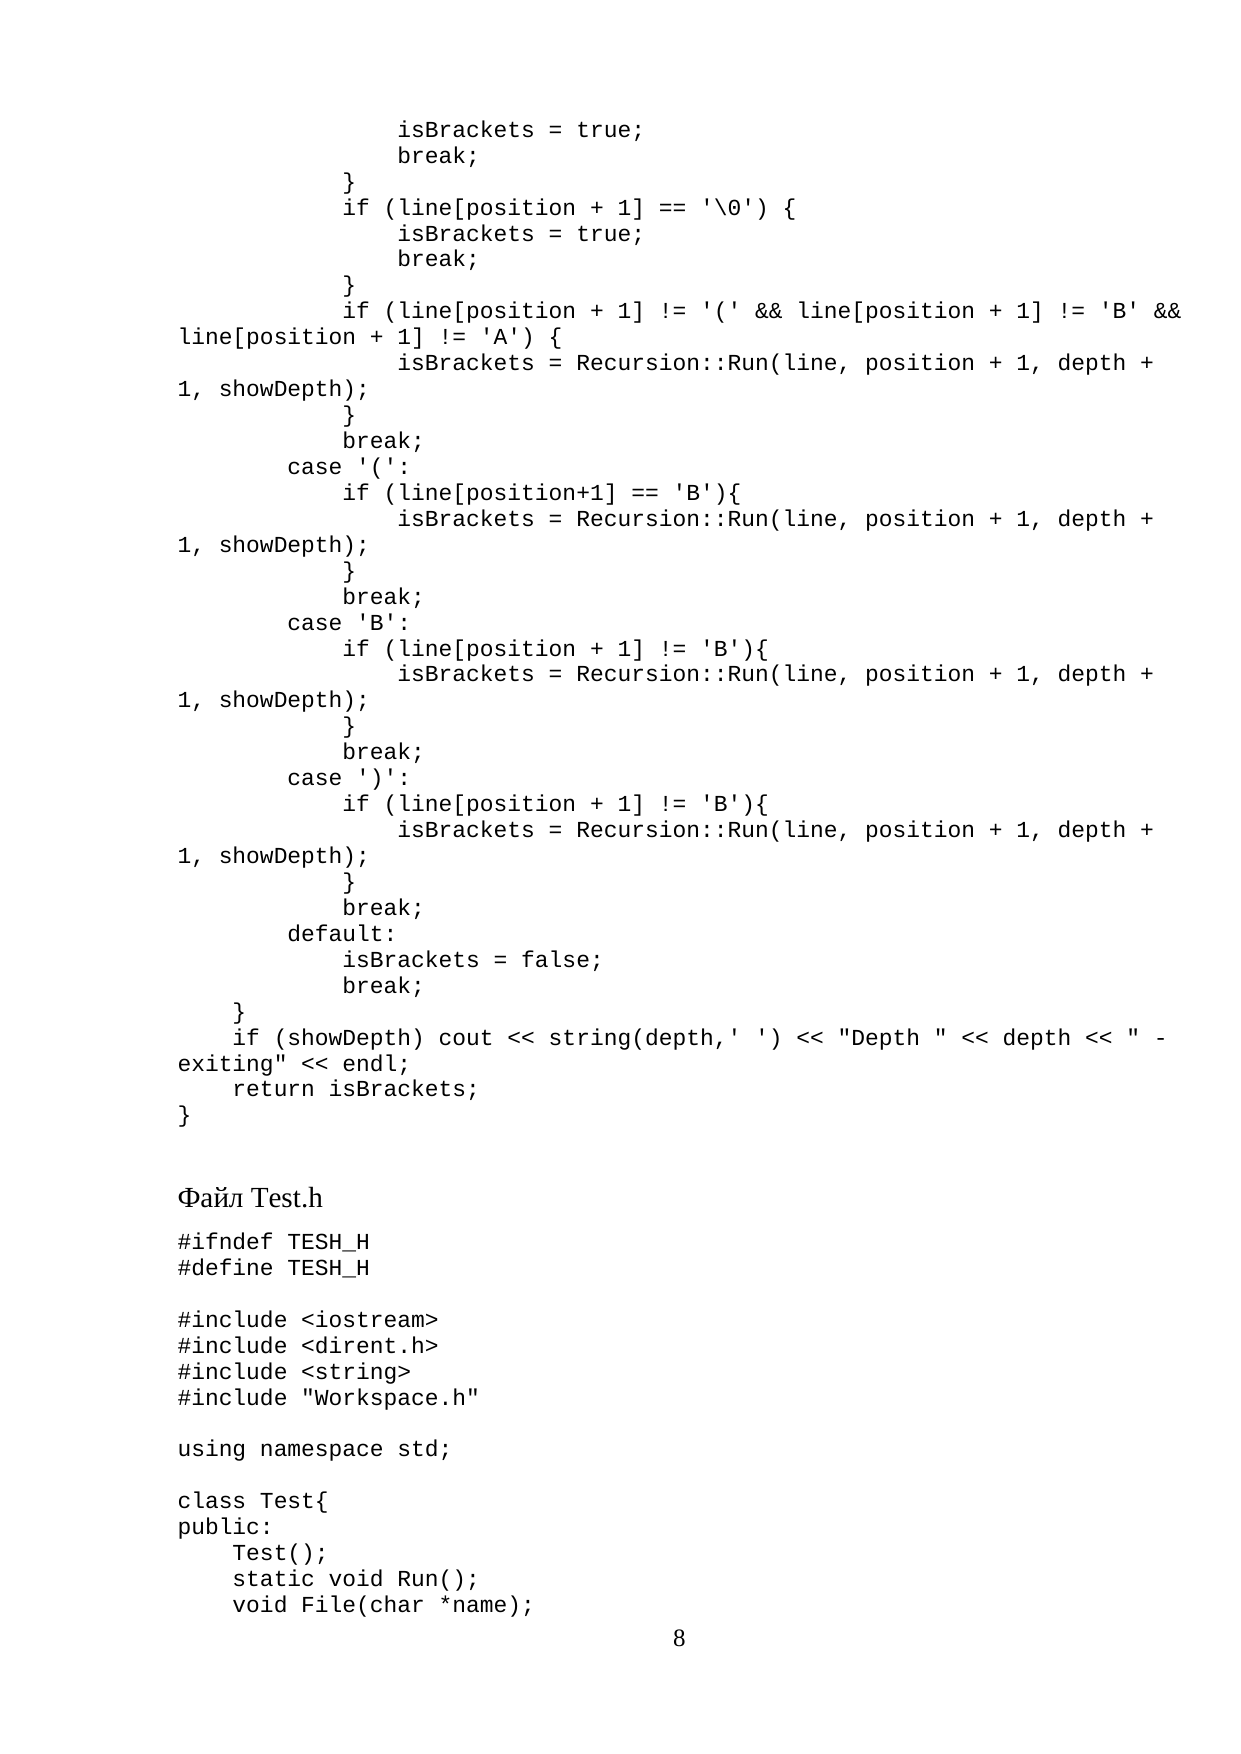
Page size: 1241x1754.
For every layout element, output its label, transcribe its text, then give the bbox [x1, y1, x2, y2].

text isBrackets = Recursion::Run(line, position + 1, depth + 1, showDepth); [177, 663, 1181, 715]
text if (line[position + 1] != '(' && line[position + 1] != 'B' && line[position + 1] != 'A') { [177, 300, 1181, 352]
text #include <string> [177, 1360, 1181, 1386]
text break; [177, 144, 1181, 170]
text isBrackets = false; [177, 948, 1181, 974]
text return isBrackets; [177, 1078, 1181, 1104]
text if (showDepth) cout << string(depth,' ') << "Depth " << depth << " - exiting" << endl; [177, 1026, 1181, 1078]
text } [177, 1000, 1181, 1026]
text } [177, 1104, 1181, 1130]
text #define TESH_H [177, 1256, 1181, 1282]
text isBrackets = Recursion::Run(line, position + 1, depth + 1, showDepth); [177, 507, 1181, 559]
text default: [177, 922, 1181, 948]
text Файл Test.h [177, 1180, 1181, 1213]
text if (line[position+1] == 'B'){ [177, 481, 1181, 507]
text class Test{ [177, 1490, 1181, 1516]
text } [177, 559, 1181, 585]
text } [177, 870, 1181, 896]
text } [177, 715, 1181, 741]
text } [177, 274, 1181, 300]
text break; [177, 896, 1181, 922]
text break; [177, 974, 1181, 1000]
text isBrackets = Recursion::Run(line, position + 1, depth + 1, showDepth); [177, 352, 1181, 403]
text break; [177, 741, 1181, 767]
text break; [177, 429, 1181, 455]
text case ')': [177, 767, 1181, 792]
text static void Run(); [177, 1567, 1181, 1593]
text case '(': [177, 455, 1181, 481]
text #ifndef TESH_H [177, 1230, 1181, 1256]
text isBrackets = true; [177, 118, 1181, 144]
text isBrackets = Recursion::Run(line, position + 1, depth + 1, showDepth); [177, 818, 1181, 870]
text case 'B': [177, 611, 1181, 637]
text break; [177, 585, 1181, 611]
text if (line[position + 1] != 'B'){ [177, 637, 1181, 663]
text break; [177, 248, 1181, 274]
text isBrackets = true; [177, 222, 1181, 248]
text #include <iostream> [177, 1308, 1181, 1334]
text public: [177, 1516, 1181, 1542]
text #include <dirent.h> [177, 1334, 1181, 1360]
text } [177, 170, 1181, 196]
text if (line[position + 1] == '\0') { [177, 196, 1181, 222]
text if (line[position + 1] != 'B'){ [177, 792, 1181, 818]
text #include "Workspace.h" [177, 1386, 1181, 1412]
text using namespace std; [177, 1438, 1181, 1464]
text } [177, 403, 1181, 429]
text Test(); [177, 1542, 1181, 1567]
text void File(char *name); [177, 1593, 1181, 1619]
